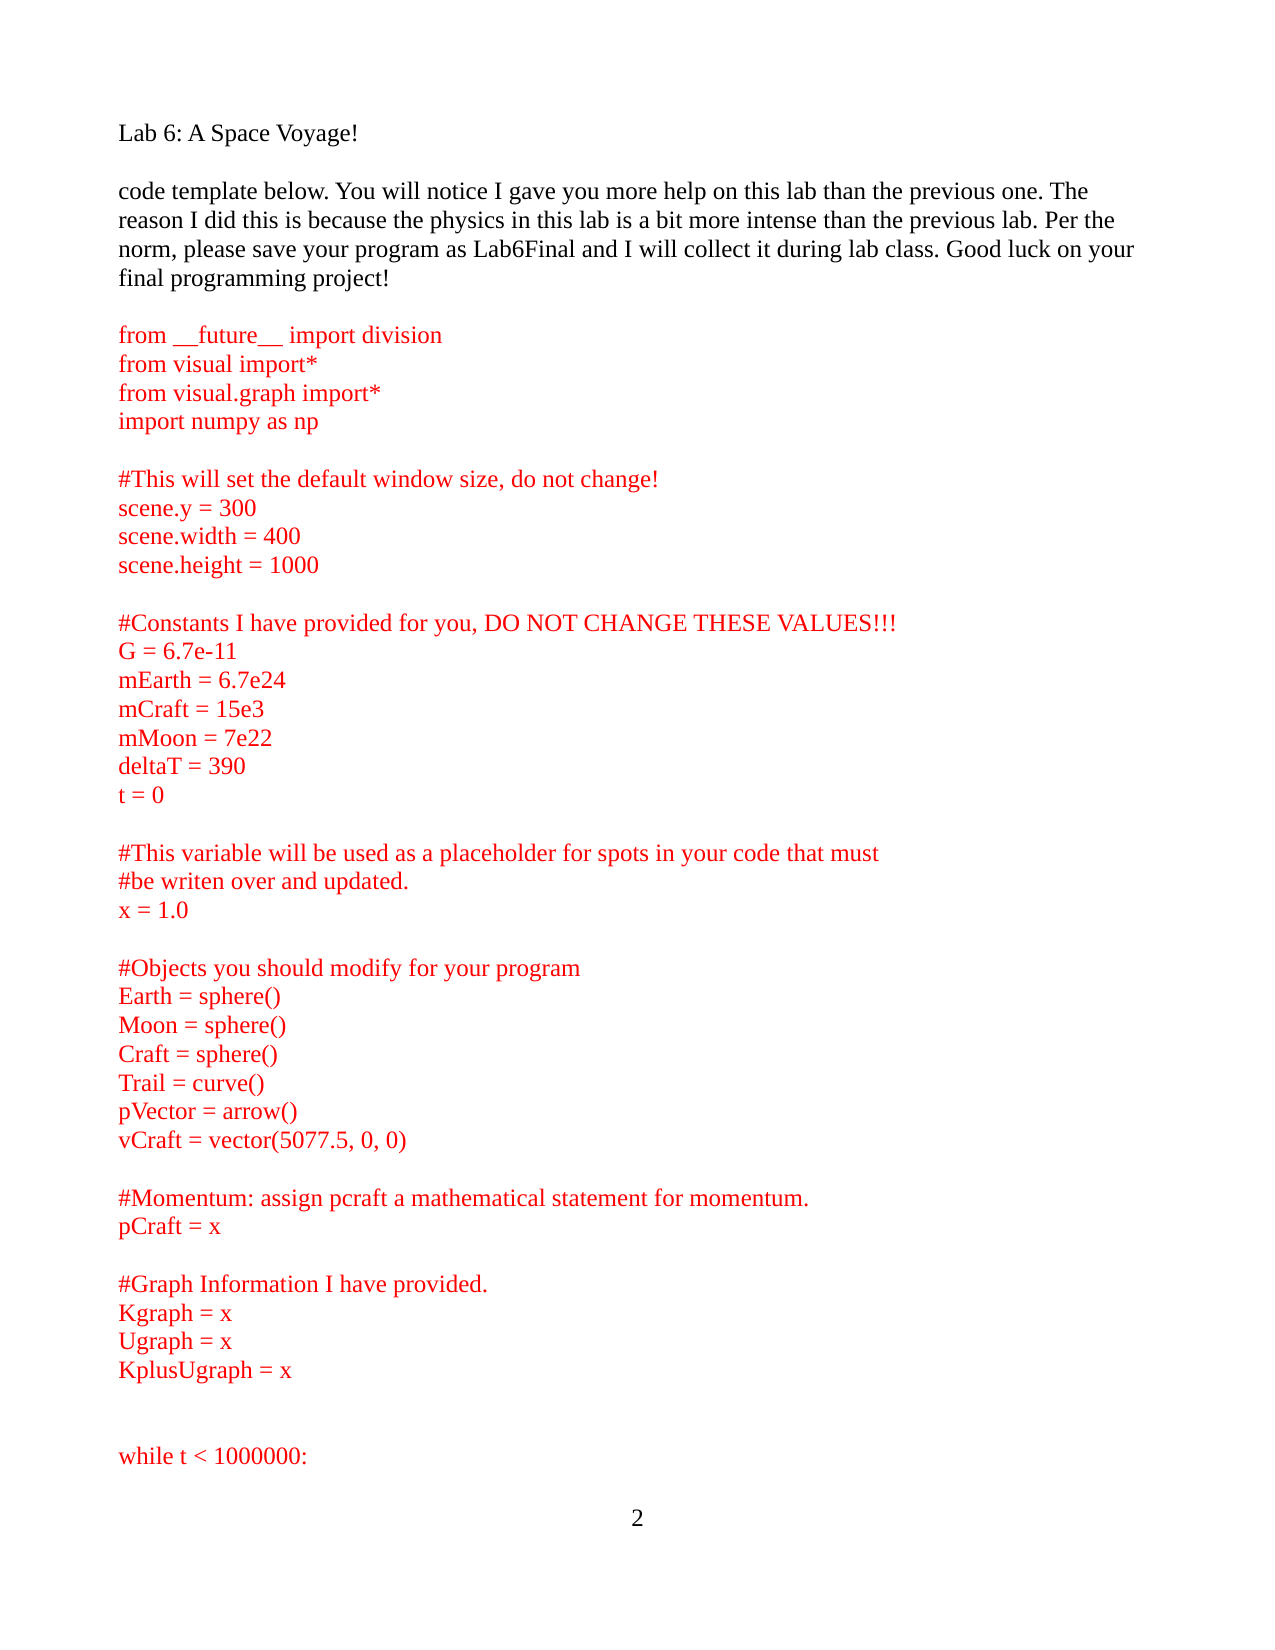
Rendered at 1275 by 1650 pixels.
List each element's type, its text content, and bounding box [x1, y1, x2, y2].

text #Constants I have provided for you, DO NOT CHANGE THESE VALUES!!! [118, 608, 1157, 636]
text #be writen over and updated. [118, 866, 1157, 895]
text Trail = curve() [118, 1068, 1157, 1096]
text #This will set the default window size, do not change! [118, 464, 1157, 493]
text KplusUgraph = x [118, 1355, 1157, 1384]
text mCraft = 15e3 [118, 694, 1157, 723]
text from visual.graph import* [118, 378, 1157, 406]
text while t < 1000000: [118, 1441, 1157, 1470]
text mEarth = 6.7e24 [118, 665, 1157, 694]
text vCraft = vector(5077.5, 0, 0) [118, 1125, 1157, 1154]
text scene.width = 400 [118, 521, 1157, 550]
text Kgraph = x [118, 1298, 1157, 1326]
text import numpy as np [118, 406, 1157, 435]
text x = 1.0 [118, 895, 1157, 924]
text pVector = arrow() [118, 1096, 1157, 1125]
text code template below. You will notice I gave you more help on this lab than the previous one. The reason I did this is because the physics in this lab is a bit more intense than the previous lab. Per the norm, please save your program as Lab6Final and I will collect it during lab class. Good luck on your final programming project! [118, 176, 1157, 291]
text G = 6.7e-11 [118, 636, 1157, 665]
text Craft = sphere() [118, 1039, 1157, 1068]
text from visual import* [118, 349, 1157, 378]
text #Momentum: assign pcraft a mathematical statement for momentum. [118, 1183, 1157, 1211]
text Ugraph = x [118, 1326, 1157, 1355]
text t = 0 [118, 780, 1157, 809]
text Earth = sphere() [118, 981, 1157, 1010]
text #Objects you should modify for your program [118, 953, 1157, 981]
text #Graph Information I have provided. [118, 1269, 1157, 1298]
text pCraft = x [118, 1211, 1157, 1240]
text #This variable will be used as a placeholder for spots in your code that must [118, 838, 1157, 866]
text Moon = sphere() [118, 1010, 1157, 1039]
text deltaT = 390 [118, 751, 1157, 780]
text from __future__ import division [118, 320, 1157, 349]
text scene.y = 300 [118, 493, 1157, 521]
text scene.height = 1000 [118, 550, 1157, 579]
text mMoon = 7e22 [118, 723, 1157, 751]
